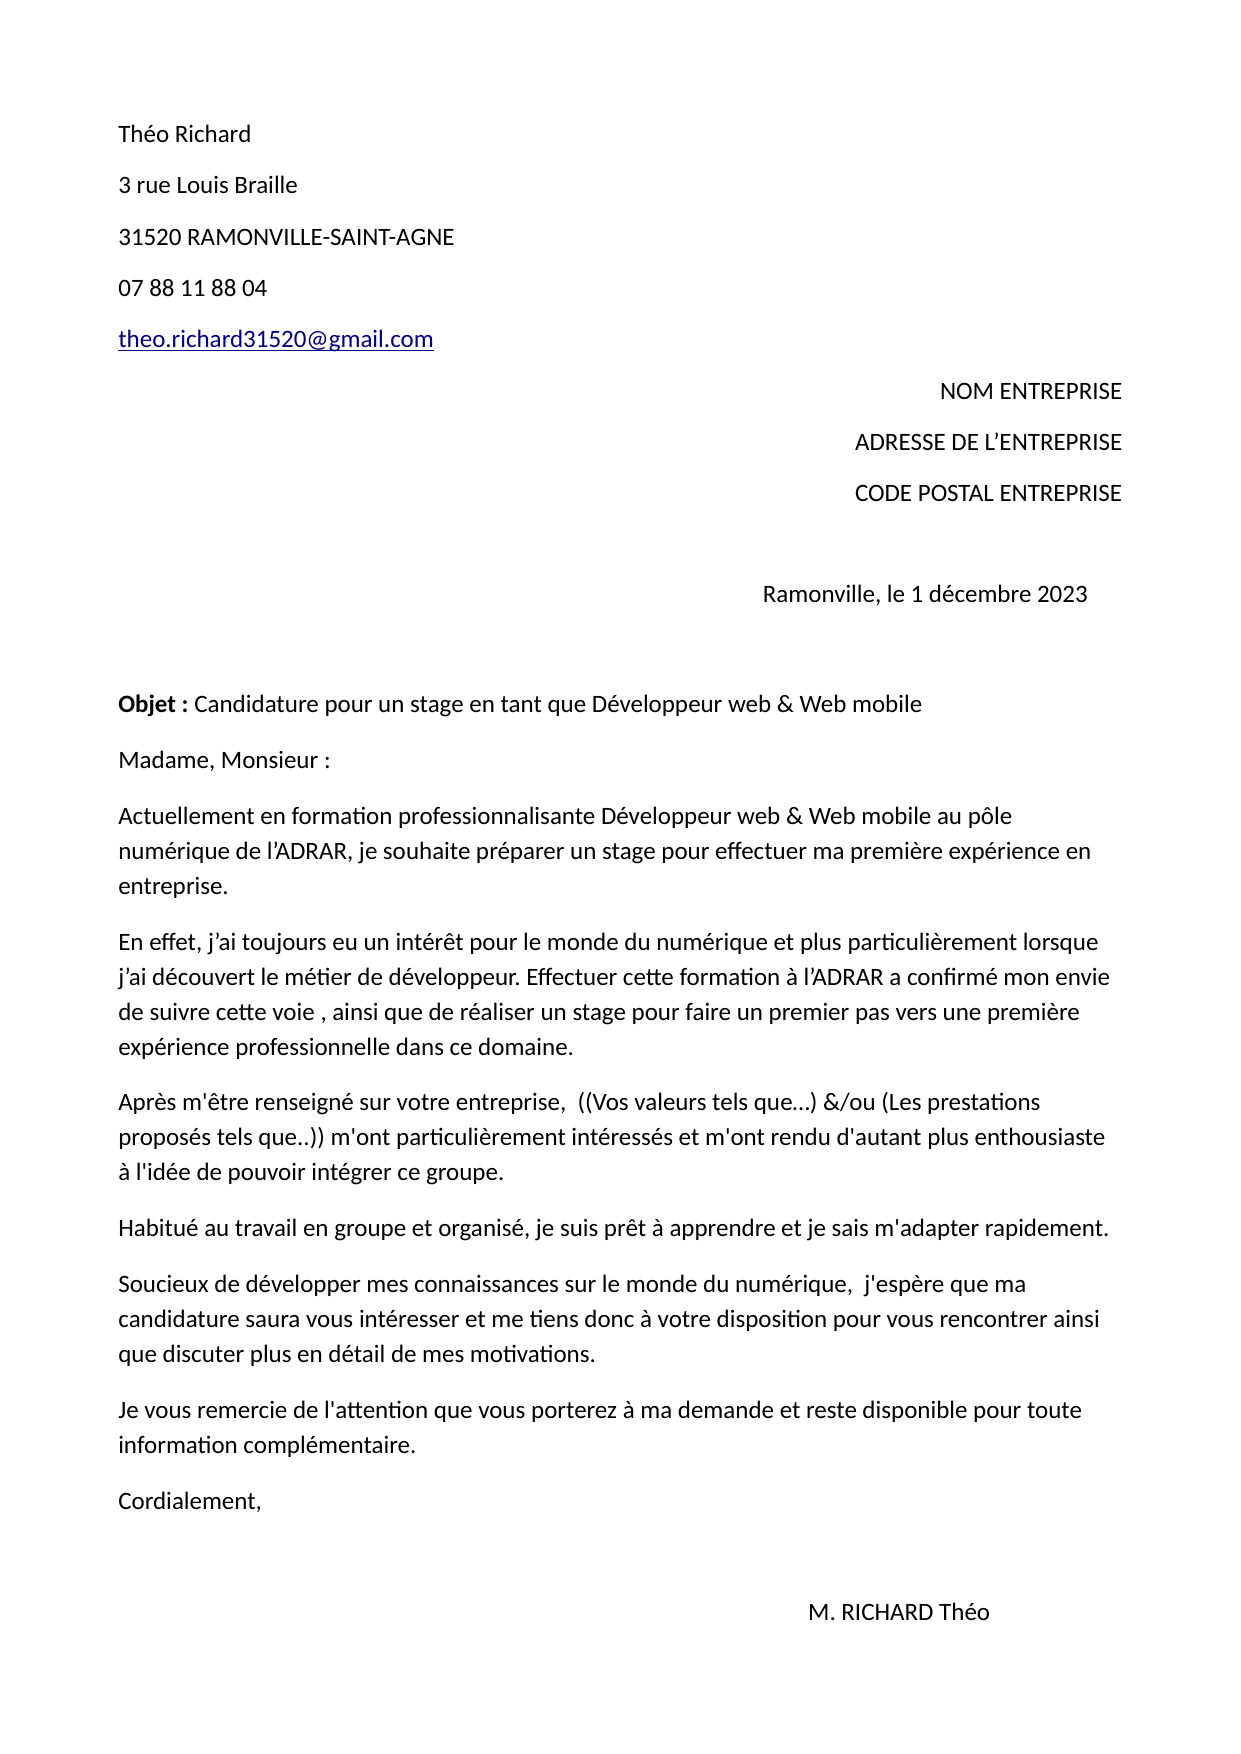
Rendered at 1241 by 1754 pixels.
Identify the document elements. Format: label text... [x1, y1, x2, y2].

text Madame, Monsieur : [118, 744, 1122, 774]
text Après m'être renseigné sur votre entreprise, ((Vos valeurs tels que…) &/ou (Les prestations proposés tels que..)) m'ont particulièrement intéressés et m'ont rendu d'autant plus enthousiaste à l'idée de pouvoir intégrer ce groupe. [118, 1087, 1122, 1187]
text Objet : Candidature pour un stage en tant que Développeur web & Web mobile [118, 688, 1122, 719]
text Actuellement en formation professionnalisante Développeur web & Web mobile au pôle numérique de l’ADRAR, je souhaite préparer un stage pour effectuer ma première expérience en entreprise. [118, 800, 1122, 900]
text Soucieux de développer mes connaissances sur le monde du numérique, j'espère que ma candidature saura vous intéresser et me tiens donc à votre disposition pour vous rencontrer ainsi que discuter plus en détail de mes motivations. [118, 1268, 1122, 1369]
text 3 rue Louis Braille [118, 169, 1122, 200]
text Cordialement, [118, 1485, 1122, 1515]
text 31520 RAMONVILLE-SAINT-AGNE [118, 221, 1122, 251]
text CODE POSTAL ENTREPRISE [118, 478, 1122, 508]
text theo.richard31520@gmail.com [118, 323, 1122, 354]
text Je vous remercie de l'attention que vous porterez à ma demande et reste disponible pour toute information complémentaire. [118, 1394, 1122, 1459]
text En effet, j’ai toujours eu un intérêt pour le monde du numérique et plus particulièrement lorsque j’ai découvert le métier de développeur. Effectuer cette formation à l’ADRAR a confirmé mon envie de suivre cette voie , ainsi que de réaliser un stage pour faire un premier pas vers une première expérience professionnelle dans ce domaine. [118, 926, 1122, 1061]
text Habitué au travail en groupe et organisé, je suis prêt à apprendre et je sais m'adapter rapidement. [118, 1212, 1122, 1243]
text 07 88 11 88 04 [118, 272, 1122, 303]
text ADRESSE DE L’ENTREPRISE [118, 426, 1122, 457]
text Ramonville, le 1 décembre 2023 [118, 578, 1122, 609]
text M. RICHARD Théo [118, 1597, 1122, 1627]
text Théo Richard [118, 118, 1122, 149]
text NOM ENTREPRISE [118, 375, 1122, 405]
